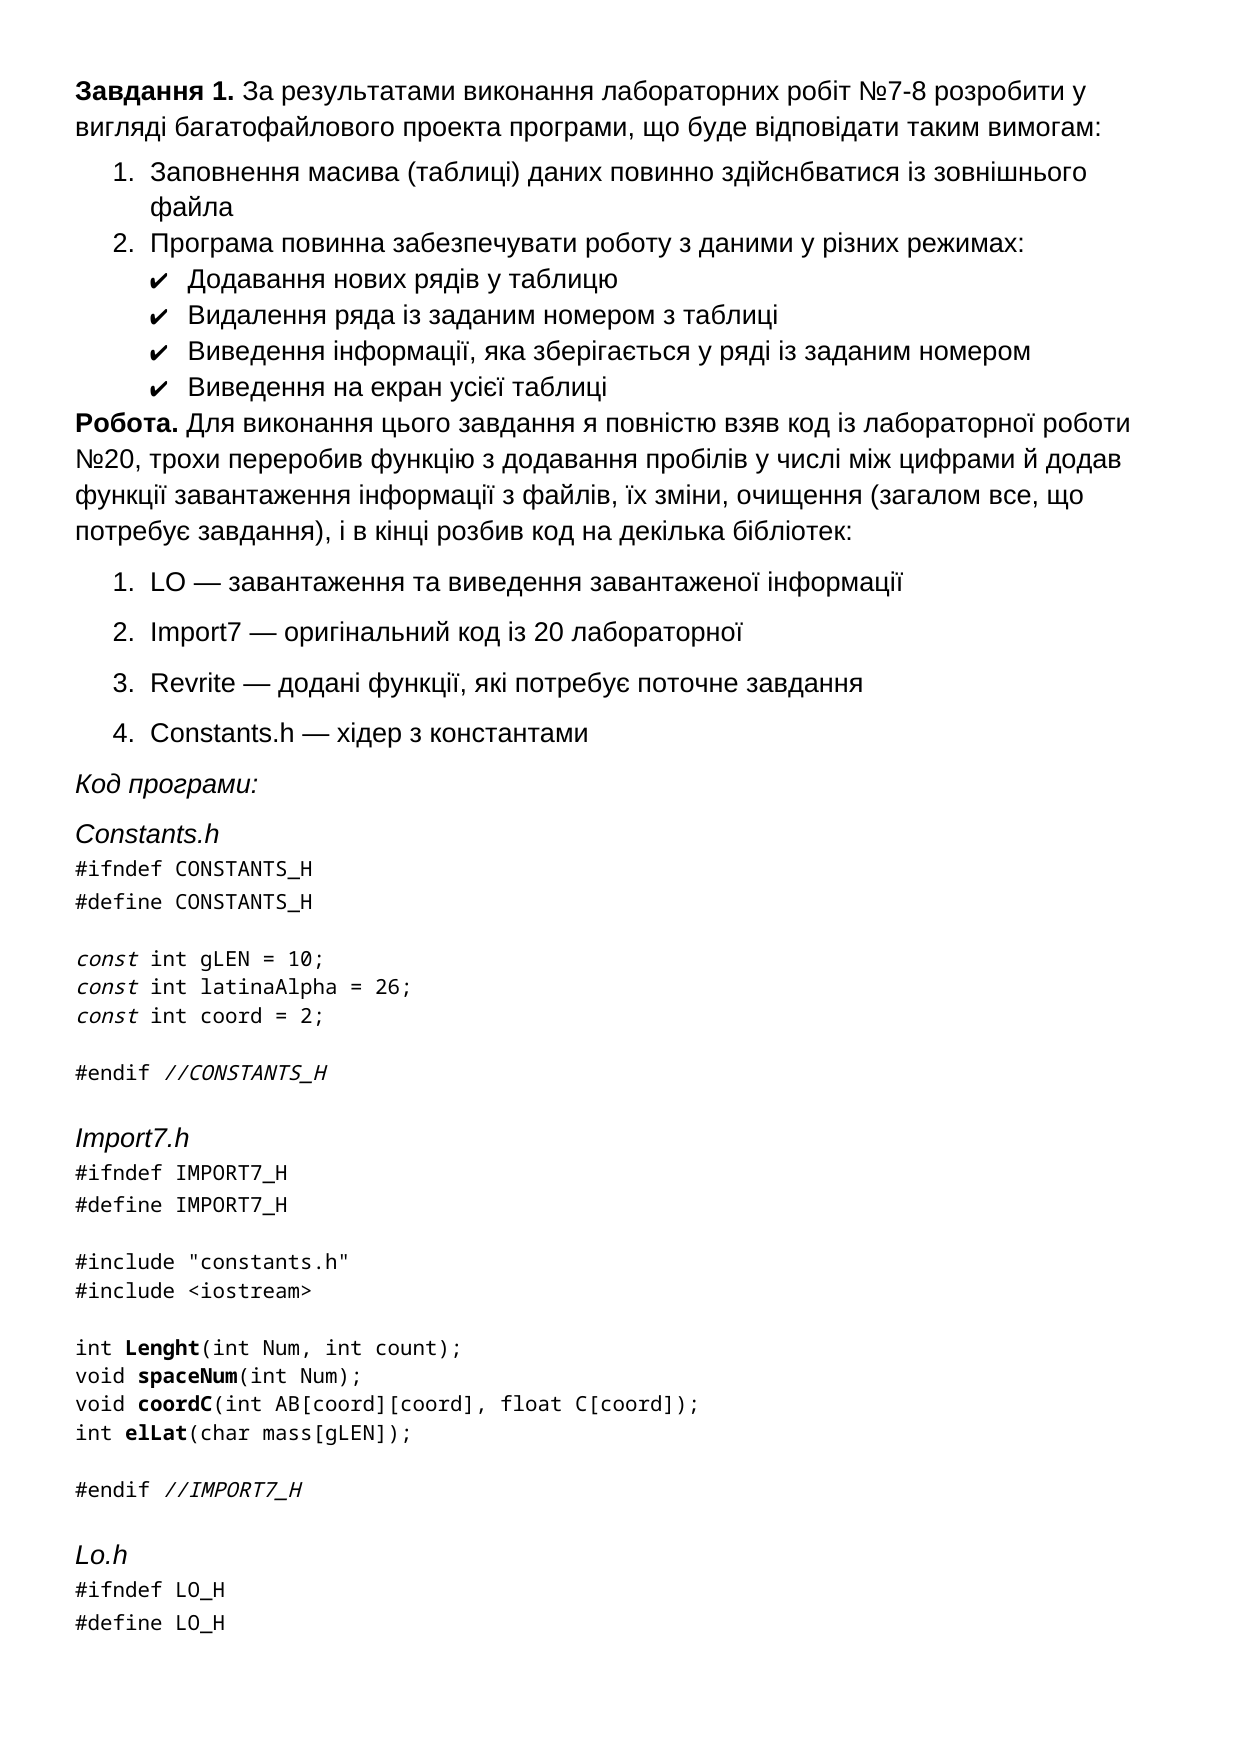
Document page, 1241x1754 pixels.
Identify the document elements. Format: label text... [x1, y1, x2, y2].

text Constants.h [75, 818, 1165, 850]
list Виведення на екран усієї таблиці [150, 371, 1165, 403]
text void coordC(int AB[coord][coord], float C[coord]); [75, 1389, 1165, 1418]
text #endif //CONSTANTS_H [75, 1058, 1165, 1086]
list Виведення інформації, яка зберігається у ряді із заданим номером [150, 335, 1165, 367]
text #ifndef CONSTANTS_H [75, 854, 1165, 883]
text void spaceNum(int Num); [75, 1361, 1165, 1389]
text #include <iostream> [75, 1276, 1165, 1304]
list Додавання нових рядів у таблицю [150, 263, 1165, 295]
list Програма повинна забезпечувати роботу з даними у різних режимах: [112, 227, 1165, 259]
text const int coord = 2; [75, 1001, 1165, 1029]
text int Lenght(int Num, int count); [75, 1333, 1165, 1361]
text int elLat(char mass[gLEN]); [75, 1418, 1165, 1446]
list Constants.h — хідер з константами [112, 717, 1165, 749]
list Revrite — додані функції, які потребує поточне завдання [112, 667, 1165, 698]
text #endif //IMPORT7_H [75, 1475, 1165, 1503]
text #define IMPORT7_H [75, 1191, 1165, 1219]
text Import7.h [75, 1122, 1165, 1153]
list Заповнення масива (таблиці) даних повинно здійснбватися із зовнішнього файла [112, 156, 1165, 223]
text Робота. Для виконання цього завдання я повністю взяв код із лабораторної роботи №20, трохи переробив функцію з додавання пробілів у числі між цифрами й додав функції завантаження інформації з файлів, їх зміни, очищення (загалом все, що потребує завдання), і в кінці розбив код на декілька бібліотек: [75, 407, 1165, 547]
list Import7 — оригінальний код із 20 лабораторної [112, 616, 1165, 648]
text Код програми: [75, 768, 1165, 799]
text #ifndef LO_H [75, 1575, 1165, 1604]
text #ifndef IMPORT7_H [75, 1158, 1165, 1186]
list LO — завантаження та виведення завантаженої інформації [112, 566, 1165, 597]
text const int latinaAlpha = 26; [75, 972, 1165, 1001]
text #define CONSTANTS_H [75, 887, 1165, 915]
text #define LO_H [75, 1608, 1165, 1636]
text const int gLEN = 10; [75, 944, 1165, 972]
list Видалення ряда із заданим номером з таблиці [150, 299, 1165, 331]
text Завдання 1. За результатами виконання лабораторних робіт №7-8 розробити у вигляді багатофайлового проекта програми, що буде відповідати таким вимогам: [75, 75, 1165, 142]
text #include "constants.h" [75, 1247, 1165, 1276]
text Lo.h [75, 1539, 1165, 1571]
